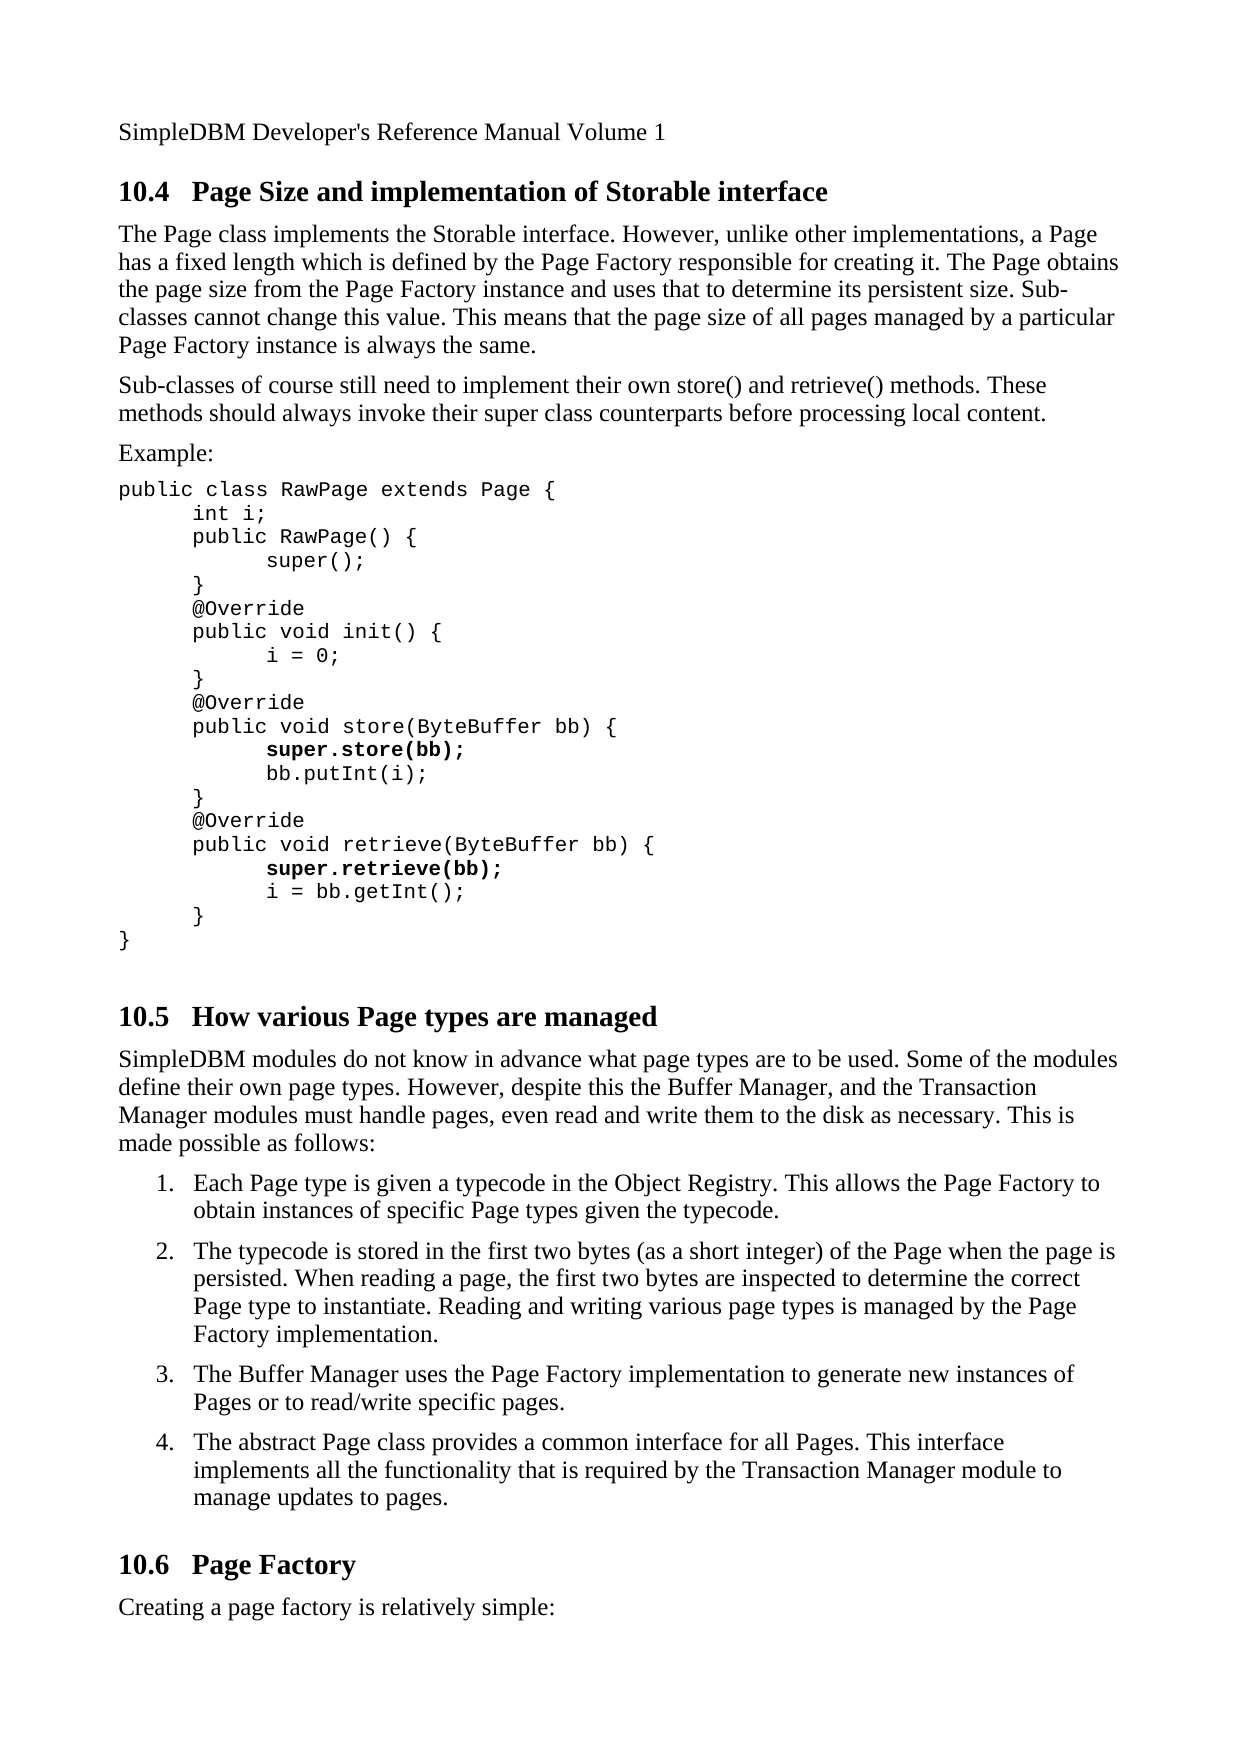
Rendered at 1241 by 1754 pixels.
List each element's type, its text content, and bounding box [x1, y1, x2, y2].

text } [118, 574, 1122, 597]
subtitle Page Size and implementation of Storable interface [118, 175, 1122, 208]
text Creating a page factory is relatively simple: [118, 1593, 1122, 1621]
text Sub-classes of course still need to implement their own store() and retrieve() methods. These methods should always invoke their super class counterparts before processing local content. [118, 371, 1122, 427]
text bb.putInt(i); [118, 763, 1122, 787]
text super.retrieve(bb); [118, 858, 1122, 881]
text i = 0; [118, 645, 1122, 668]
list Each Page type is given a typecode in the Object Registry. This allows the Page Factory to obtain instances of specific Page types given the typecode. [156, 1169, 1122, 1224]
text public void retrieve(ByteBuffer bb) { [118, 834, 1122, 858]
text public RawPage() { [118, 527, 1122, 550]
list The abstract Page class provides a common interface for all Pages. This interface implements all the functionality that is required by the Transaction Manager module to manage updates to pages. [156, 1428, 1122, 1511]
text The Page class implements the Storable interface. However, unlike other implementations, a Page has a fixed length which is defined by the Page Factory responsible for creating it. The Page obtains the page size from the Page Factory instance and uses that to determine its persistent size. Sub-classes cannot change this value. This means that the page size of all pages managed by a particular Page Factory instance is always the same. [118, 220, 1122, 359]
text } [118, 787, 1122, 810]
text } [118, 668, 1122, 692]
text SimpleDBM modules do not know in advance what page types are to be used. Some of the modules define their own page types. However, despite this the Buffer Manager, and the Transaction Manager modules must handle pages, even read and write them to the disk as necessary. This is made possible as follows: [118, 1046, 1122, 1156]
list The Buffer Manager uses the Page Factory implementation to generate new instances of Pages or to read/write specific pages. [156, 1360, 1122, 1416]
text } [118, 905, 1122, 928]
subtitle How various Page types are managed [118, 1001, 1122, 1033]
text super(); [118, 550, 1122, 574]
text int i; [118, 503, 1122, 527]
text Example: [118, 439, 1122, 467]
subtitle Page Factory [118, 1549, 1122, 1581]
text public void init() { [118, 621, 1122, 645]
text } [118, 928, 1122, 952]
text @Override [118, 597, 1122, 621]
text @Override [118, 692, 1122, 716]
text i = bb.getInt(); [118, 881, 1122, 905]
text public void store(ByteBuffer bb) { [118, 716, 1122, 739]
list The typecode is stored in the first two bytes (as a short integer) of the Page when the page is persisted. When reading a page, the first two bytes are inspected to determine the correct Page type to instantiate. Reading and writing various page types is managed by the Page Factory implementation. [156, 1237, 1122, 1348]
text @Override [118, 810, 1122, 834]
text super.store(bb); [118, 739, 1122, 763]
text public class RawPage extends Page { [118, 479, 1122, 503]
